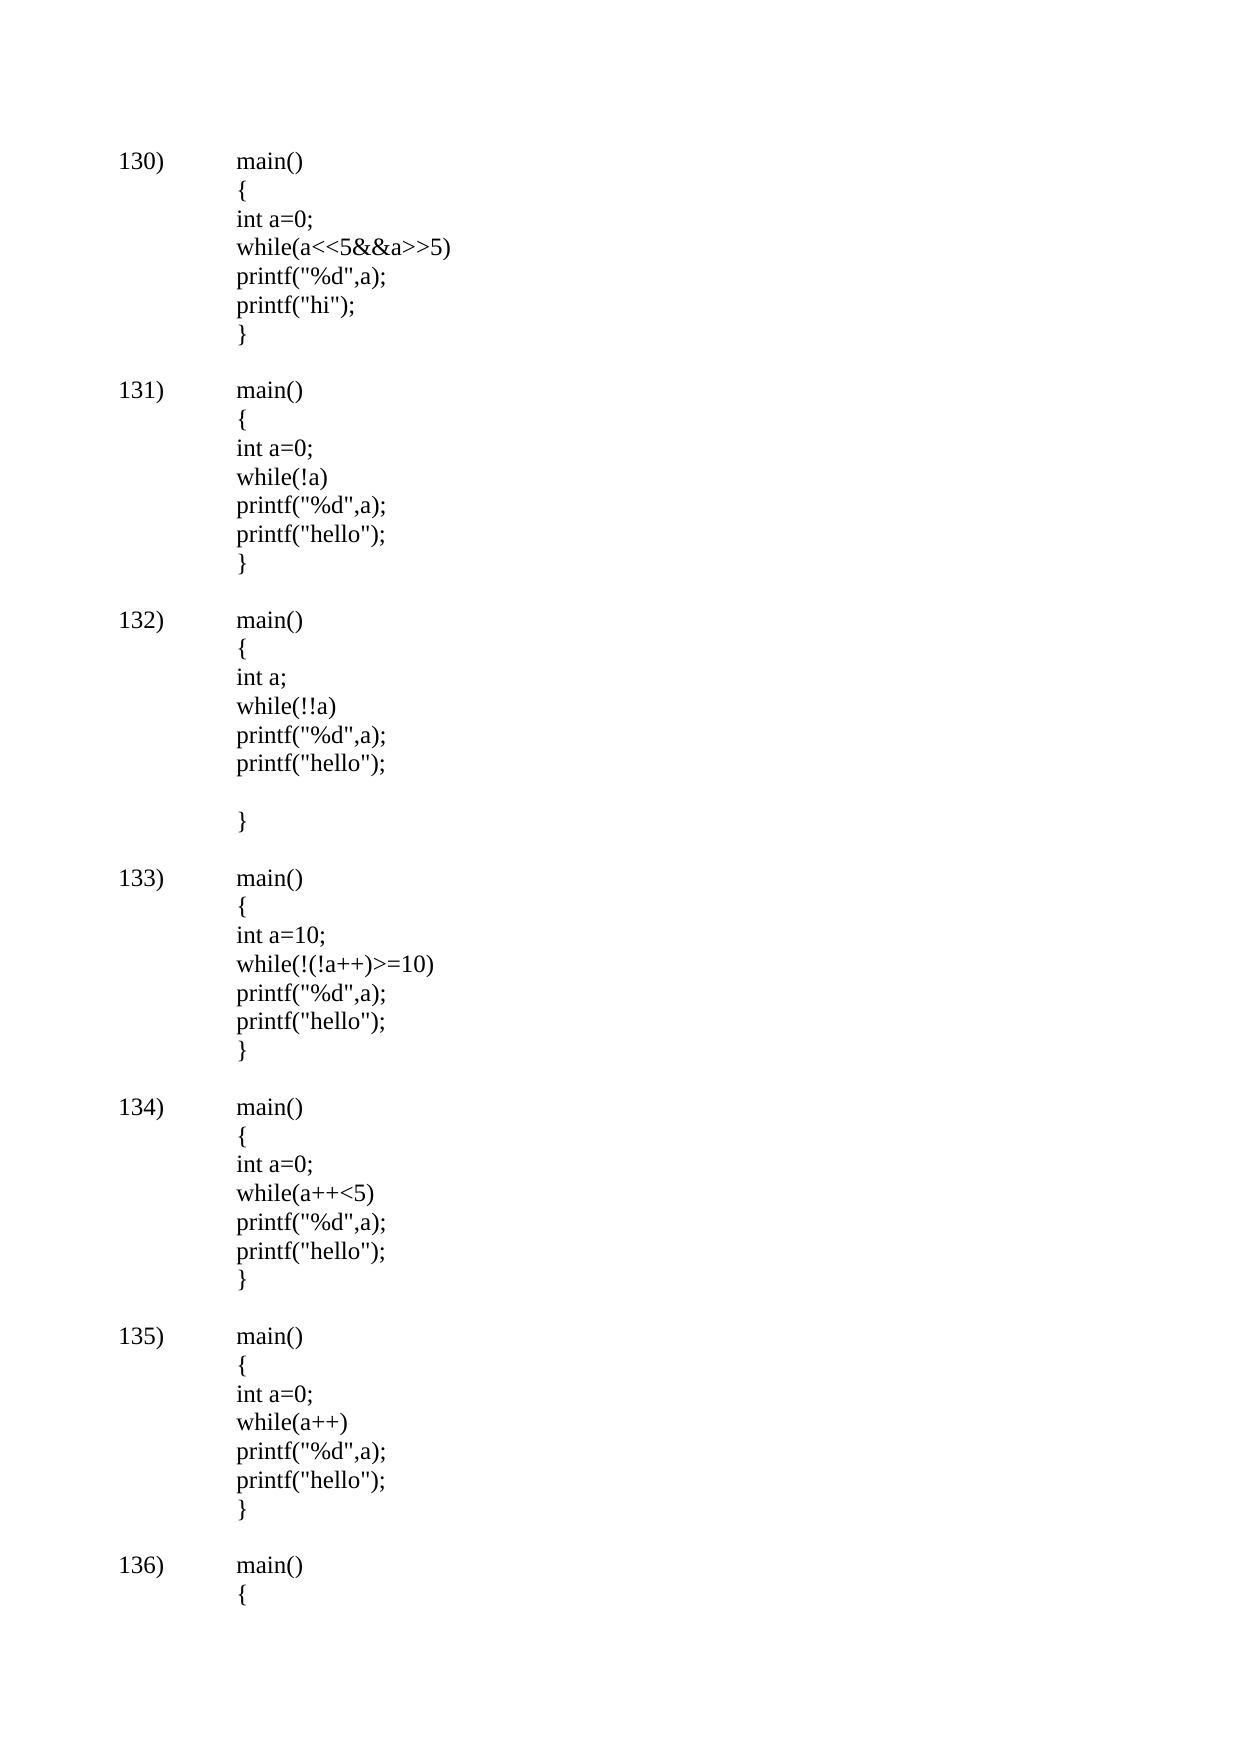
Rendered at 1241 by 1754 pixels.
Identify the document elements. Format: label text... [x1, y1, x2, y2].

text int a; [118, 662, 1122, 691]
text while(a<<5&&a>>5) [118, 232, 1122, 261]
text 130) main() [118, 146, 1122, 175]
text while(!a) [118, 462, 1122, 490]
text printf("hi"); [118, 290, 1122, 319]
text while(a++<5) [118, 1178, 1122, 1207]
text 134) main() [118, 1092, 1122, 1121]
text int a=0; [118, 1379, 1122, 1407]
text } [118, 806, 1122, 835]
text while(!!a) [118, 691, 1122, 720]
text { [118, 404, 1122, 433]
text printf("hello"); [118, 1465, 1122, 1494]
text while(!(!a++)>=10) [118, 949, 1122, 978]
text printf("hello"); [118, 1236, 1122, 1264]
text printf("%d",a); [118, 720, 1122, 748]
text } [118, 548, 1122, 577]
text printf("hello"); [118, 519, 1122, 548]
text } [118, 1264, 1122, 1293]
text int a=0; [118, 433, 1122, 462]
text printf("hello"); [118, 748, 1122, 777]
text int a=0; [118, 204, 1122, 232]
text { [118, 175, 1122, 204]
text 133) main() [118, 863, 1122, 891]
text printf("%d",a); [118, 1207, 1122, 1236]
text int a=0; [118, 1149, 1122, 1178]
text 136) main() [118, 1551, 1122, 1579]
text while(a++) [118, 1407, 1122, 1436]
text { [118, 1121, 1122, 1149]
text 132) main() [118, 605, 1122, 633]
text int a=10; [118, 920, 1122, 949]
text printf("%d",a); [118, 978, 1122, 1006]
text { [118, 1350, 1122, 1379]
text printf("%d",a); [118, 1436, 1122, 1465]
text printf("hello"); [118, 1006, 1122, 1035]
text } [118, 1035, 1122, 1064]
text printf("%d",a); [118, 261, 1122, 290]
text } [118, 1494, 1122, 1522]
text printf("%d",a); [118, 490, 1122, 519]
text { [118, 891, 1122, 920]
text } [118, 319, 1122, 347]
text 135) main() [118, 1321, 1122, 1350]
text 131) main() [118, 375, 1122, 404]
text { [118, 633, 1122, 662]
text { [118, 1579, 1122, 1608]
